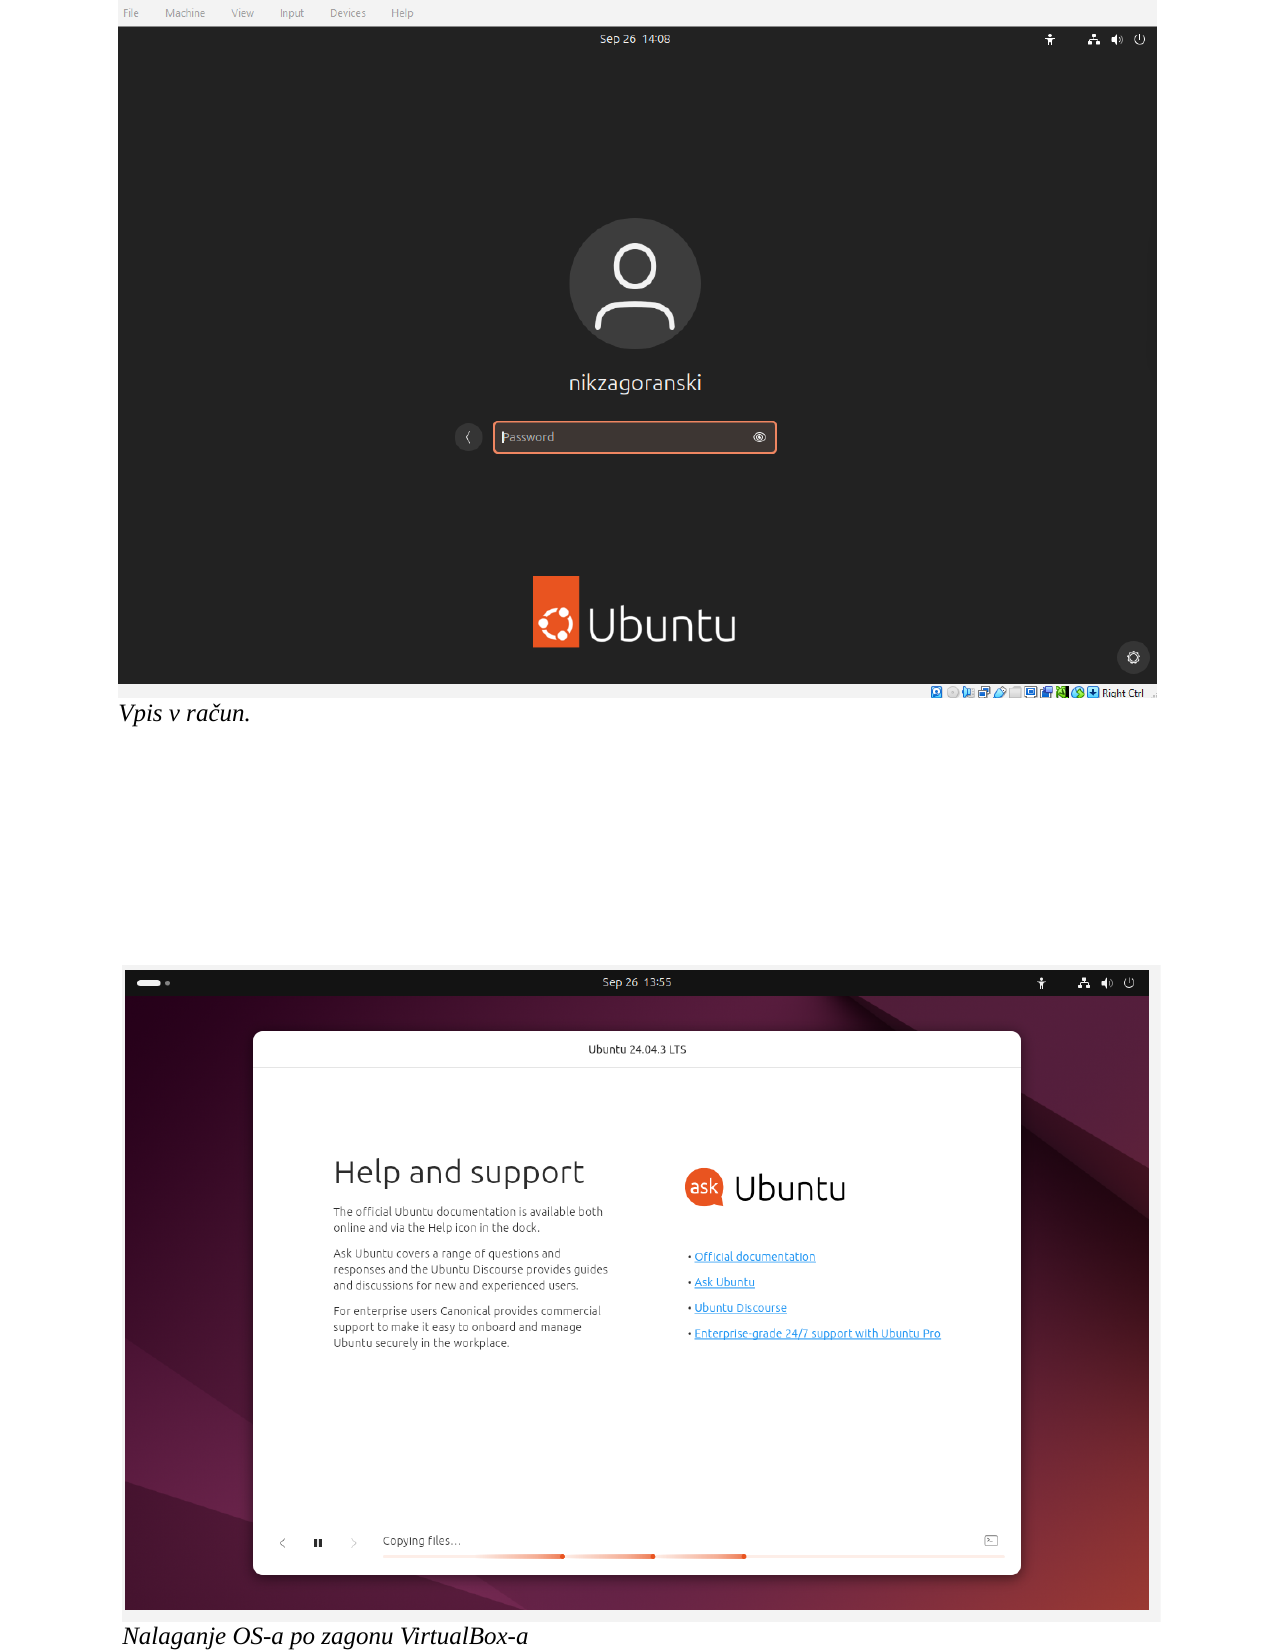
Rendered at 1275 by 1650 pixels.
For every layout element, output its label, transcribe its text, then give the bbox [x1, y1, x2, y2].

picture [118, 0, 1157, 698]
picture [122, 965, 1161, 1622]
text Vpis v račun. [118, 698, 1157, 726]
text Nalaganje OS-a po zagonu VirtualBox-a [122, 1622, 1161, 1650]
